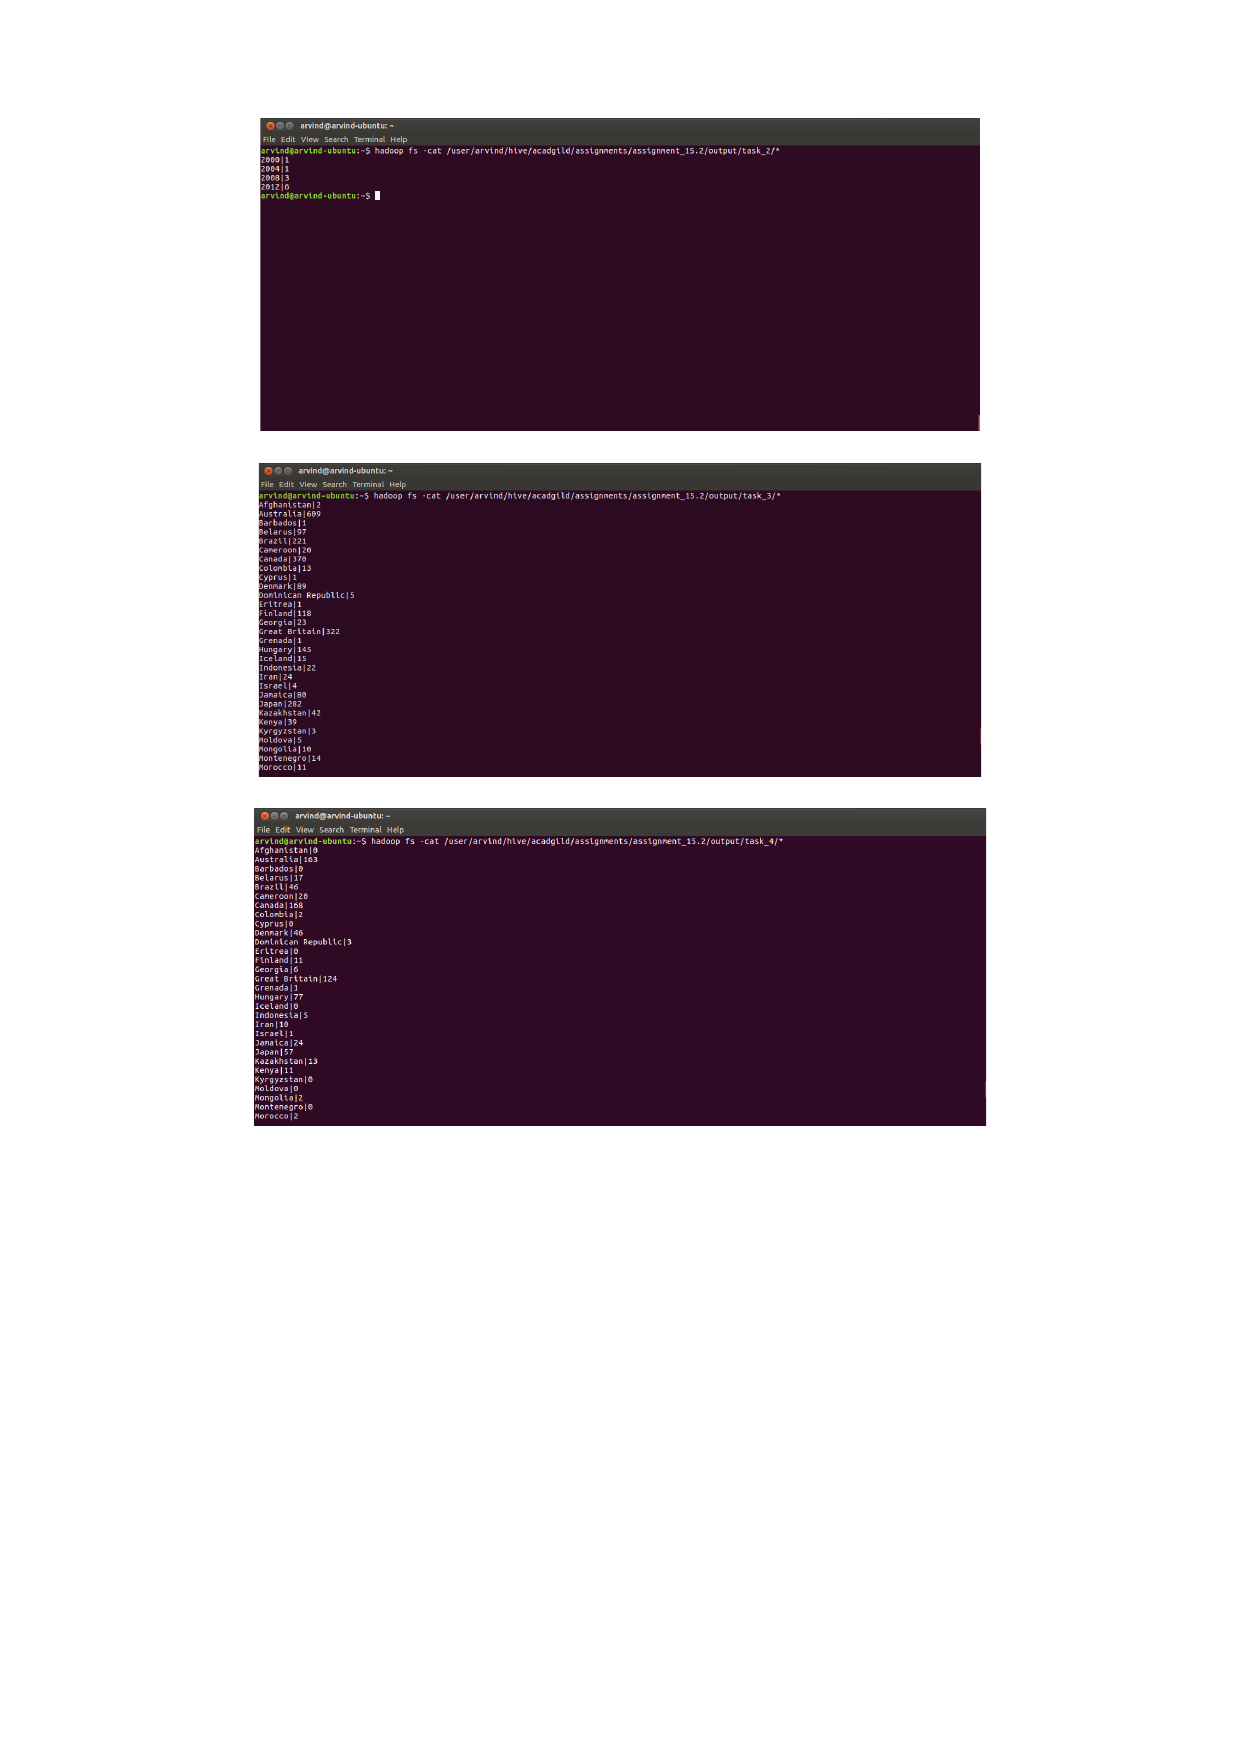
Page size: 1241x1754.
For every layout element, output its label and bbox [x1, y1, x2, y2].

picture [260, 118, 980, 431]
picture [254, 808, 987, 1126]
picture [258, 463, 982, 777]
